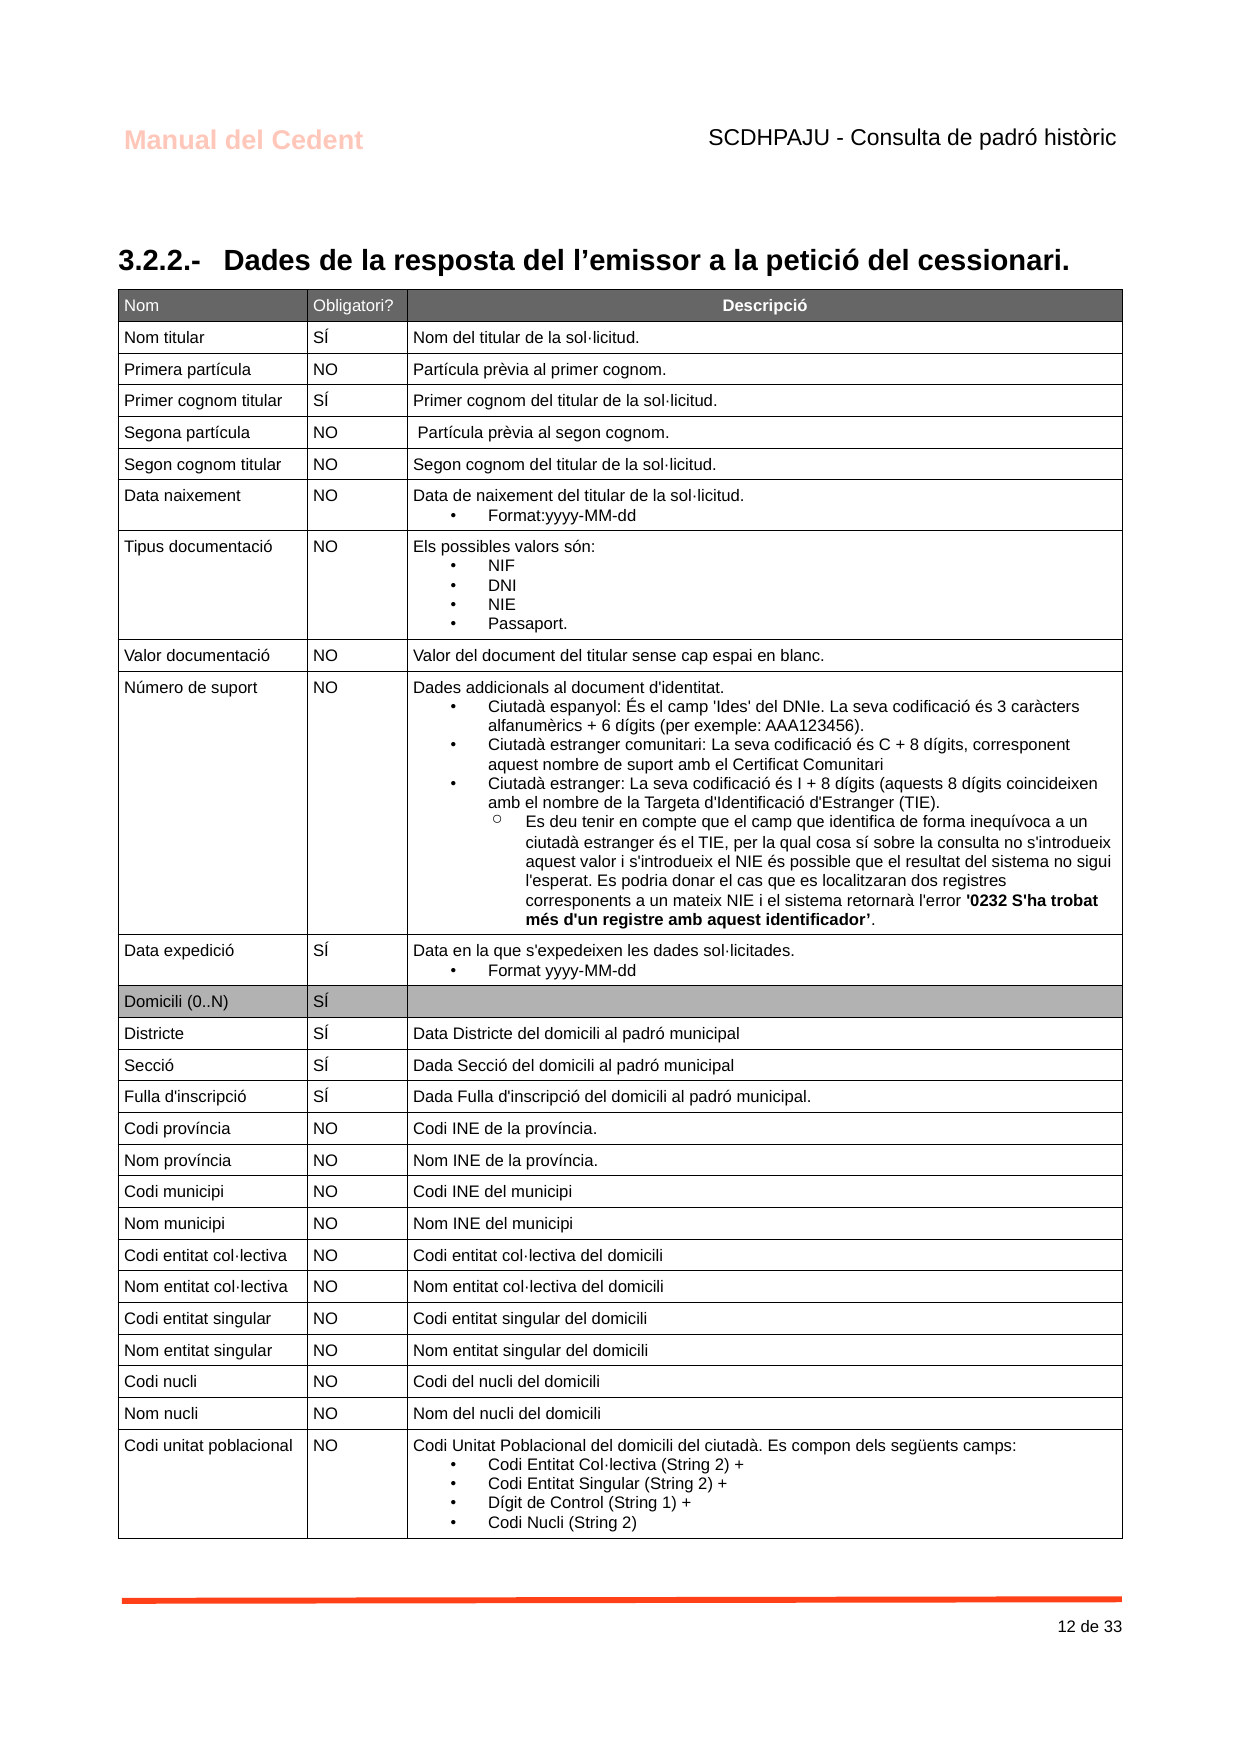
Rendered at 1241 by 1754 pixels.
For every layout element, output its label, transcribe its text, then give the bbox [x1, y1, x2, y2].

table_cell Primer cognom titular [119, 385, 307, 416]
table_cell Tipus documentació [119, 531, 307, 639]
table_cell Codi entitat col·lectiva [119, 1240, 307, 1270]
table_cell Nom entitat singular [119, 1335, 307, 1365]
table_cell SÍ [308, 385, 407, 416]
table_header Descripció [408, 290, 1122, 321]
table_cell Valor del document del titular sense cap espai en blanc. [408, 640, 1122, 671]
table_cell Valor documentació [119, 640, 307, 671]
table_cell Data de naixement del titular de la sol·licitud. Format:yyyy-MM-dd [408, 480, 1122, 530]
table_cell NO [308, 1398, 407, 1429]
table_cell NO [308, 417, 407, 448]
table_cell Nom INE del municipi [408, 1208, 1122, 1239]
table_cell Data expedició [119, 935, 307, 985]
table_cell Data Districte del domicili al padró municipal [408, 1018, 1122, 1049]
table_cell SÍ [308, 322, 407, 353]
table_cell [408, 986, 1122, 1017]
table_cell Nom INE de la província. [408, 1145, 1122, 1175]
table_cell NO [308, 1208, 407, 1239]
table_cell Domicili (0..N) [119, 986, 307, 1017]
table_header Obligatori? [308, 290, 407, 321]
table_cell Primer cognom del titular de la sol·licitud. [408, 385, 1122, 416]
table_cell SÍ [308, 935, 407, 985]
table_cell Nom entitat col·lectiva [119, 1271, 307, 1302]
table_cell Els possibles valors són: NIF DNI NIE Passaport. [408, 531, 1122, 639]
table_cell NO [308, 1303, 407, 1334]
table_cell Codi entitat col·lectiva del domicili [408, 1240, 1122, 1270]
table_cell SÍ [308, 1018, 407, 1049]
table_cell NO [308, 354, 407, 384]
table_cell Codi INE de la província. [408, 1113, 1122, 1144]
table_cell NO [308, 1176, 407, 1207]
table_cell Nom entitat singular del domicili [408, 1335, 1122, 1365]
table_cell Partícula prèvia al segon cognom. [408, 417, 1122, 448]
table_cell Codi del nucli del domicili [408, 1366, 1122, 1397]
table_cell Segon cognom titular [119, 449, 307, 479]
table_cell NO [308, 1271, 407, 1302]
table_cell Codi entitat singular [119, 1303, 307, 1334]
table_cell Nom entitat col·lectiva del domicili [408, 1271, 1122, 1302]
table_cell Nom municipi [119, 1208, 307, 1239]
table_cell Primera partícula [119, 354, 307, 384]
table_cell Nom titular [119, 322, 307, 353]
table_cell Segon cognom del titular de la sol·licitud. [408, 449, 1122, 479]
table_cell Dades addicionals al document d'identitat. Ciutadà espanyol: És el camp 'Ides' del DNIe. La seva codificació és 3 caràcters alfanumèrics + 6 dígits (per exemple: AAA123456). Ciutadà estranger comunitari: La seva codificació és C + 8 dígits, corresponent aquest nombre de suport amb el Certificat Comunitari Ciutadà estranger: La seva codificació és I + 8 dígits (aquests 8 dígits coincideixen amb el nombre de la Targeta d'Identificació d'Estranger (TIE). Es deu tenir en compte que el camp que identifica de forma inequívoca a un ciutadà estranger és el TIE, per la qual cosa sí sobre la consulta no s'introdueix aquest valor i s'introdueix el NIE és possible que el resultat del sistema no sigui l'esperat. Es podria donar el cas que es localitzaran dos registres corresponents a un mateix NIE i el sistema retornarà l'error '0232 S'ha trobat més d'un registre amb aquest identificador’. [408, 672, 1122, 934]
table_cell NO [308, 1145, 407, 1175]
table_cell Segona partícula [119, 417, 307, 448]
table_cell NO [308, 531, 407, 639]
table_cell NO [308, 640, 407, 671]
table_cell Data en la que s'expedeixen les dades sol·licitades. Format yyyy-MM-dd [408, 935, 1122, 985]
table_cell Secció [119, 1050, 307, 1080]
table_cell Nom província [119, 1145, 307, 1175]
table_cell NO [308, 1335, 407, 1365]
table_cell Codi unitat poblacional [119, 1430, 307, 1537]
table_cell Fulla d'inscripció [119, 1081, 307, 1112]
table_cell NO [308, 1366, 407, 1397]
table_cell NO [308, 1430, 407, 1537]
table_cell NO [308, 449, 407, 479]
table_cell Codi nucli [119, 1366, 307, 1397]
table_cell SÍ [308, 986, 407, 1017]
table_cell Nom del titular de la sol·licitud. [408, 322, 1122, 353]
table_cell Codi Unitat Poblacional del domicili del ciutadà. Es compon dels següents camps: Codi Entitat Col·lectiva (String 2) + Codi Entitat Singular (String 2) + Dígit de Control (String 1) + Codi Nucli (String 2) [408, 1430, 1122, 1537]
table_cell Dada Fulla d'inscripció del domicili al padró municipal. [408, 1081, 1122, 1112]
table_cell Codi INE del municipi [408, 1176, 1122, 1207]
table_cell Data naixement [119, 480, 307, 530]
table_cell Nom nucli [119, 1398, 307, 1429]
table_cell Codi municipi [119, 1176, 307, 1207]
table_cell NO [308, 480, 407, 530]
table_cell SÍ [308, 1050, 407, 1080]
table_cell Número de suport [119, 672, 307, 934]
table_cell Districte [119, 1018, 307, 1049]
table_cell SÍ [308, 1081, 407, 1112]
table_cell Nom del nucli del domicili [408, 1398, 1122, 1429]
table_cell NO [308, 1240, 407, 1270]
table_cell NO [308, 1113, 407, 1144]
table_cell NO [308, 672, 407, 934]
table_cell Dada Secció del domicili al padró municipal [408, 1050, 1122, 1080]
table_cell Codi província [119, 1113, 307, 1144]
table_header Nom [119, 290, 307, 321]
subtitle Dades de la resposta del l’emissor a la petició del cessionari. [118, 243, 1122, 277]
table_cell Codi entitat singular del domicili [408, 1303, 1122, 1334]
table_cell Partícula prèvia al primer cognom. [408, 354, 1122, 384]
